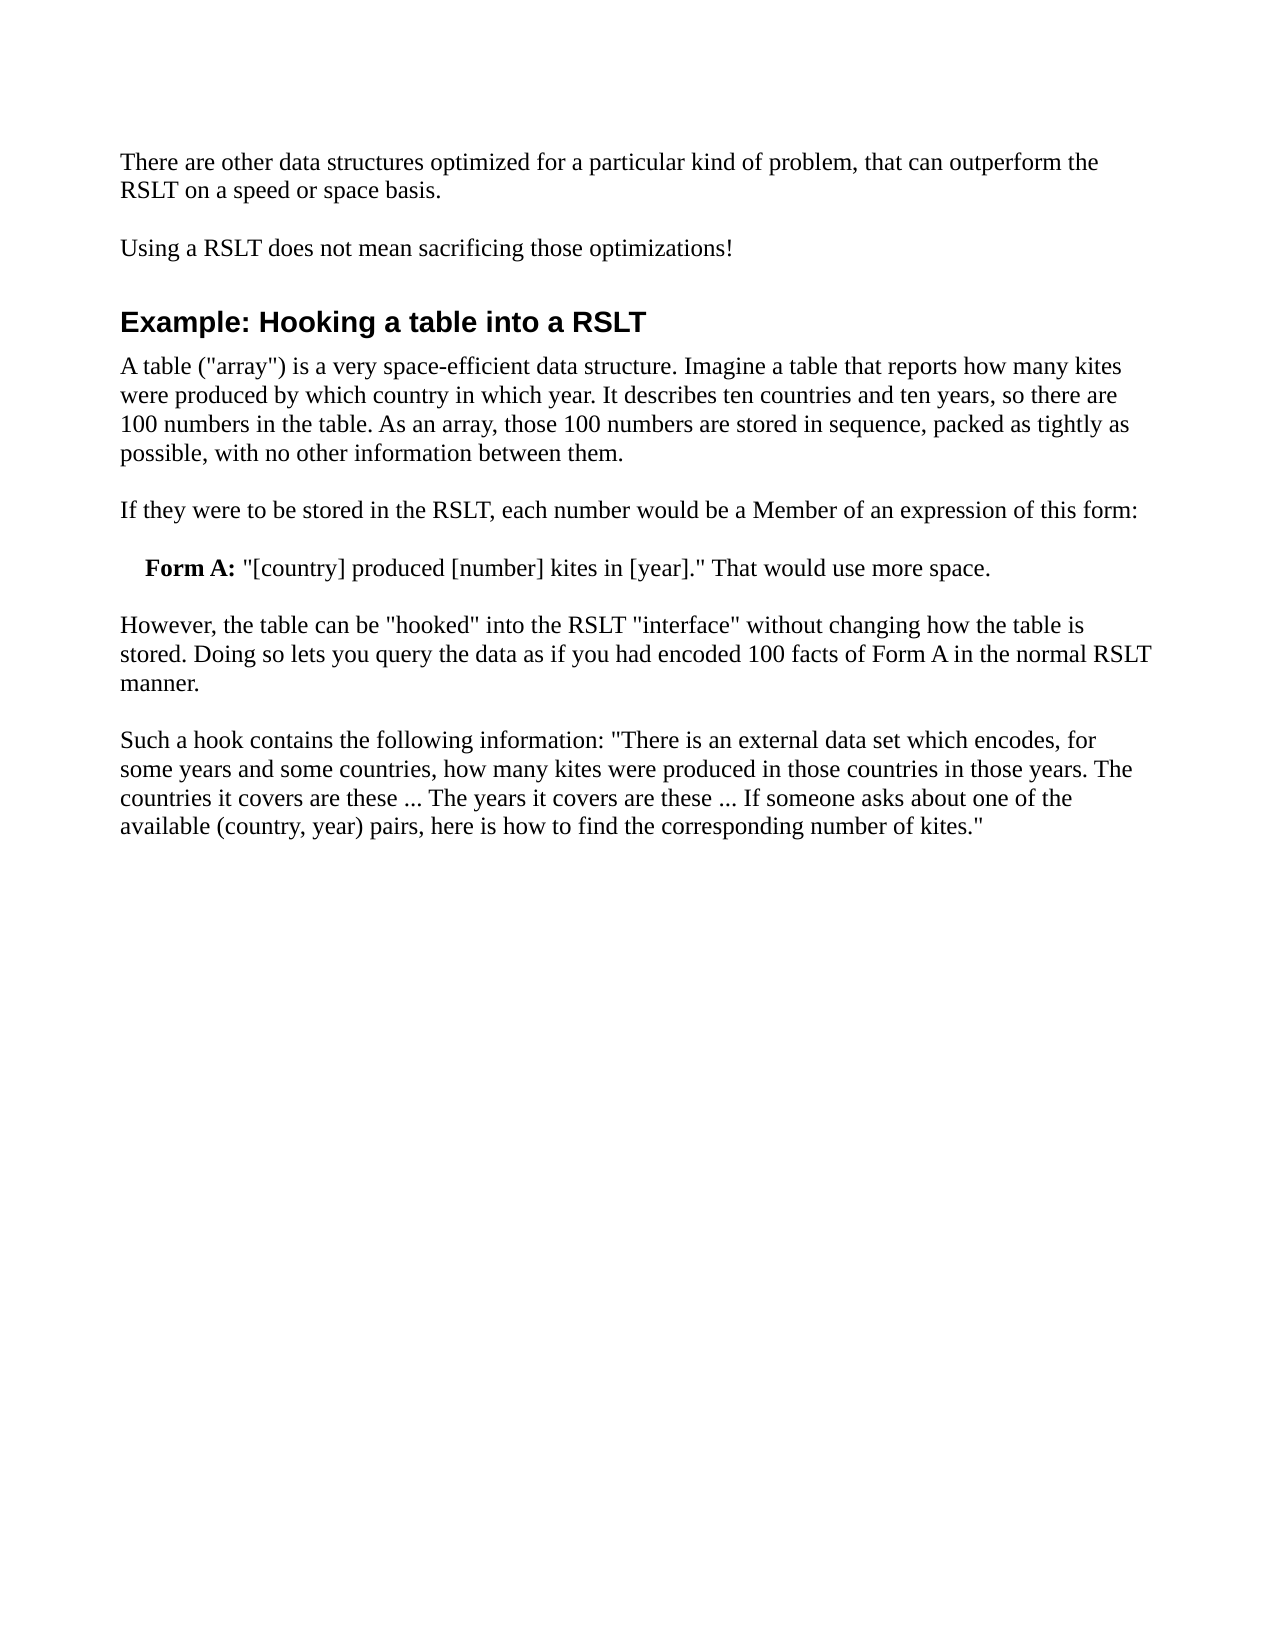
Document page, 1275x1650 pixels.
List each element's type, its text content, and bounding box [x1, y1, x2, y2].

text Using a RSLT does not mean sacrificing those optimizations! [120, 233, 1155, 262]
text Form A: "[country] produced [number] kites in [year]." That would use more space. [120, 553, 1155, 581]
text However, the table can be "hooked" into the RSLT "interface" without changing how the table is stored. Doing so lets you query the data as if you had encoded 100 facts of Form A in the normal RSLT manner. [120, 610, 1155, 696]
text A table ("array") is a very space-efficient data structure. Imagine a table that reports how many kites were produced by which country in which year. It describes ten countries and ten years, so there are 100 numbers in the table. As an array, those 100 numbers are stored in sequence, packed as tightly as possible, with no other information between them. [120, 351, 1155, 466]
text There are other data structures optimized for a particular kind of problem, that can outperform the RSLT on a speed or space basis. [120, 147, 1155, 204]
subtitle Example: Hooking a table into a RSLT [120, 305, 1155, 339]
text Such a hook contains the following information: "There is an external data set which encodes, for some years and some countries, how many kites were produced in those countries in those years. The countries it covers are these ... The years it covers are these ... If someone asks about one of the available (country, year) pairs, here is how to find the corresponding number of kites." [120, 725, 1155, 840]
text If they were to be stored in the RSLT, each number would be a Member of an expression of this form: [120, 495, 1155, 524]
